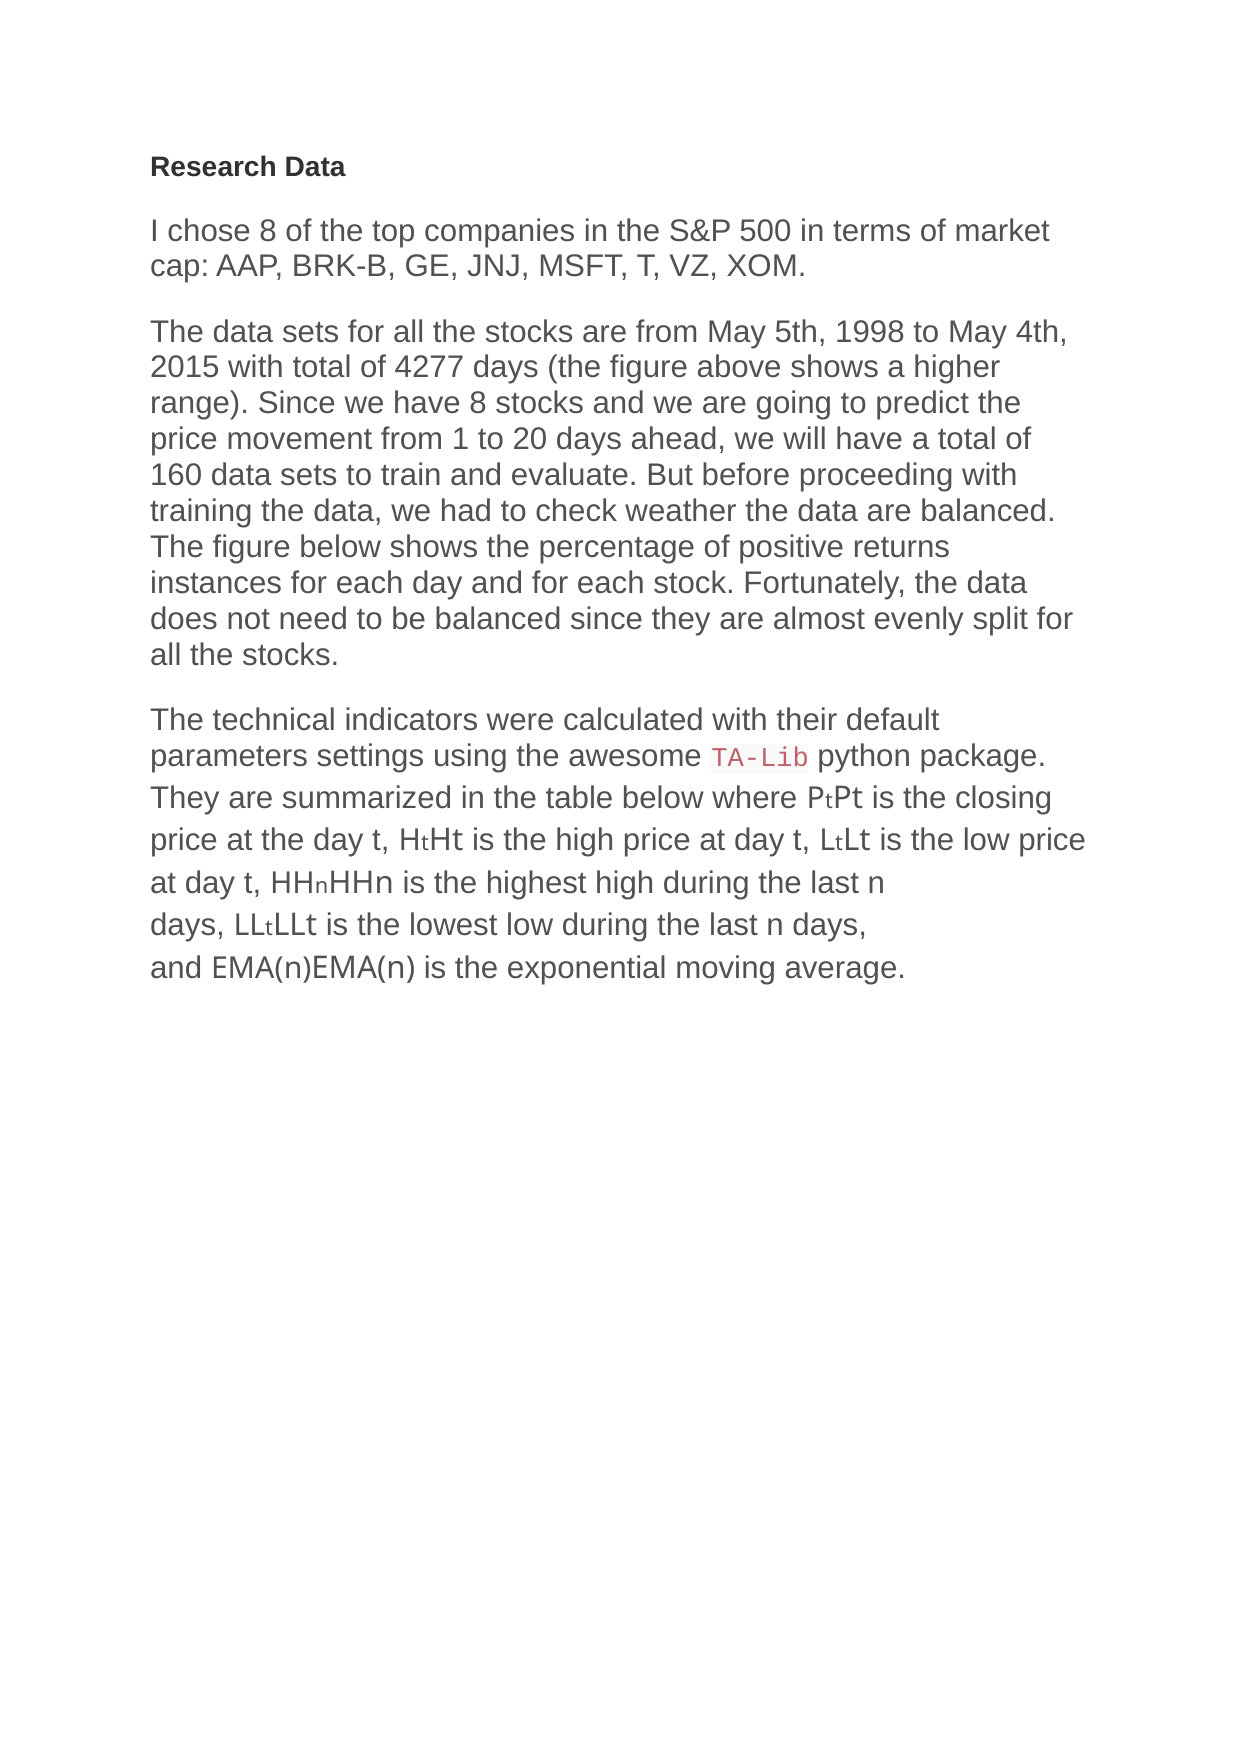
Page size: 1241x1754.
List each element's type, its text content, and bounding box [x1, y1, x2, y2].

text The technical indicators were calculated with their default parameters settings using the awesome TA-Lib python package. They are summarized in the table below where PtPt is the closing price at the day t, HtHt is the high price at day t, LtLt is the low price at day t, HHnHHn is the highest high during the last n days, LLtLLt is the lowest low during the last n days, and EMA(n)EMA(n) is the exponential moving average. [150, 701, 1090, 988]
text I chose 8 of the top companies in the S&P 500 in terms of market cap: AAP, BRK-B, GE, JNJ, MSFT, T, VZ, XOM. [150, 212, 1090, 283]
subtitle Research Data [150, 150, 1090, 182]
text The data sets for all the stocks are from May 5th, 1998 to May 4th, 2015 with total of 4277 days (the figure above shows a higher range). Since we have 8 stocks and we are going to predict the price movement from 1 to 20 days ahead, we will have a total of 160 data sets to train and evaluate. But before proceeding with training the data, we had to check weather the data are balanced. The figure below shows the percentage of positive returns instances for each day and for each stock. Fortunately, the data does not need to be balanced since they are almost evenly split for all the stocks. [150, 313, 1090, 672]
